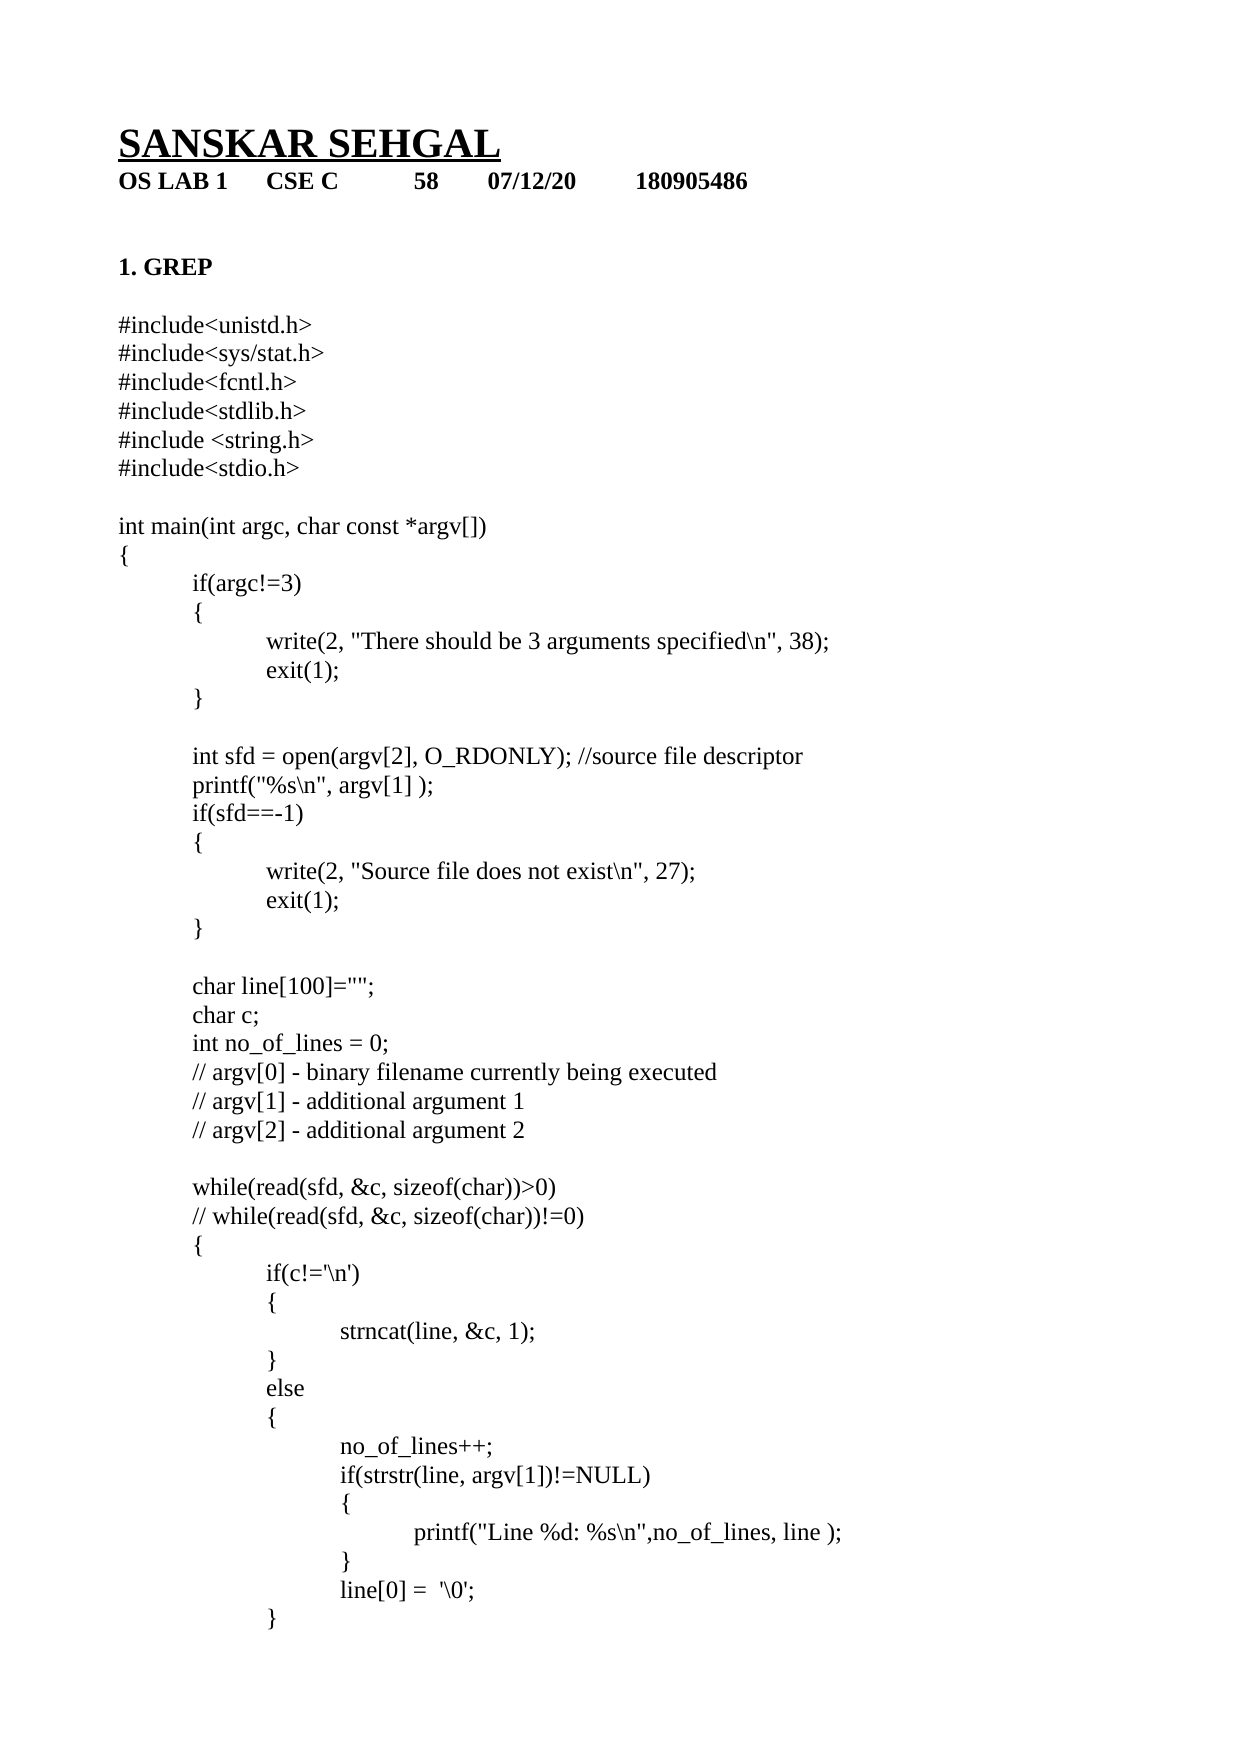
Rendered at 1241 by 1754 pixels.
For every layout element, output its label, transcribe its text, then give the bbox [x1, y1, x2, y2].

text int sfd = open(argv[2], O_RDONLY); //source file descriptor [118, 741, 1122, 770]
text { [118, 597, 1122, 626]
text { [118, 1287, 1122, 1316]
text } [118, 1345, 1122, 1373]
text char c; [118, 1000, 1122, 1028]
text #include<stdlib.h> [118, 396, 1122, 425]
text write(2, "There should be 3 arguments specified\n", 38); [118, 626, 1122, 655]
text #include<unistd.h> [118, 310, 1122, 338]
text SANSKAR SEHGAL [118, 118, 1122, 166]
text if(sfd==-1) [118, 798, 1122, 827]
text } [118, 1603, 1122, 1632]
text int no_of_lines = 0; [118, 1028, 1122, 1057]
text if(argc!=3) [118, 568, 1122, 597]
text // argv[2] - additional argument 2 [118, 1115, 1122, 1143]
text { [118, 540, 1122, 568]
text if(strstr(line, argv[1])!=NULL) [118, 1460, 1122, 1488]
text #include<fcntl.h> [118, 367, 1122, 396]
text line[0] = '\0'; [118, 1575, 1122, 1603]
text #include<stdio.h> [118, 453, 1122, 482]
text strncat(line, &c, 1); [118, 1316, 1122, 1345]
text exit(1); [118, 655, 1122, 683]
text { [118, 1488, 1122, 1517]
text // argv[1] - additional argument 1 [118, 1086, 1122, 1115]
text } [118, 913, 1122, 942]
text // while(read(sfd, &c, sizeof(char))!=0) [118, 1201, 1122, 1230]
text if(c!='\n') [118, 1258, 1122, 1287]
text printf("Line %d: %s\n",no_of_lines, line ); [118, 1517, 1122, 1546]
text write(2, "Source file does not exist\n", 27); [118, 856, 1122, 885]
text // argv[0] - binary filename currently being executed [118, 1057, 1122, 1086]
text printf("%s\n", argv[1] ); [118, 770, 1122, 798]
text OS LAB 1 CSE C 58 07/12/20 180905486 [118, 166, 1122, 195]
text } [118, 683, 1122, 712]
text exit(1); [118, 885, 1122, 913]
text else [118, 1373, 1122, 1402]
text while(read(sfd, &c, sizeof(char))>0) [118, 1172, 1122, 1201]
text { [118, 1402, 1122, 1431]
text char line[100]=""; [118, 971, 1122, 1000]
text { [118, 1230, 1122, 1258]
text int main(int argc, char const *argv[]) [118, 511, 1122, 540]
text #include<sys/stat.h> [118, 338, 1122, 367]
text { [118, 827, 1122, 856]
text 1. GREP [118, 252, 1122, 281]
text #include <string.h> [118, 425, 1122, 453]
text } [118, 1546, 1122, 1575]
text no_of_lines++; [118, 1431, 1122, 1460]
